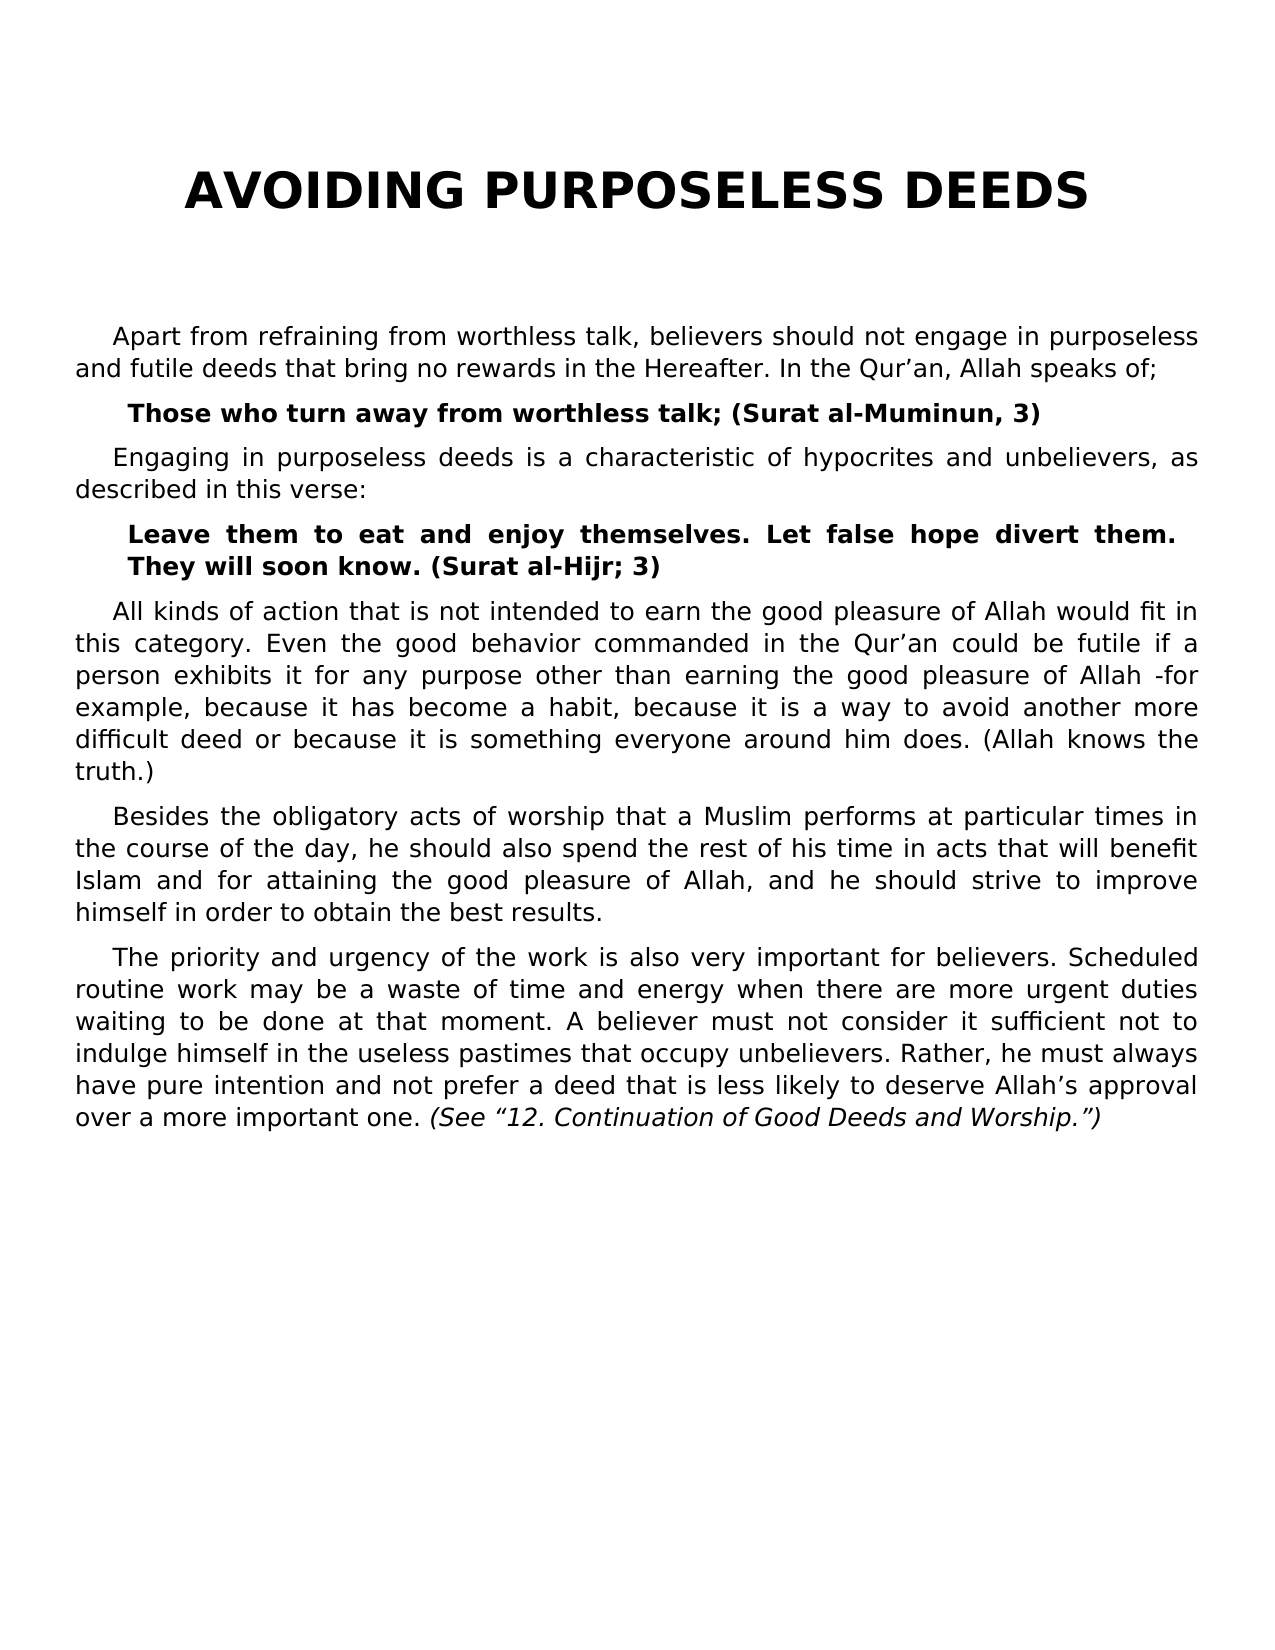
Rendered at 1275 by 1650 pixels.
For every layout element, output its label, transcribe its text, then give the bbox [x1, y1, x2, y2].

text Those who turn away from worthless talk; (Surat al-Muminun, 3) [127, 399, 1177, 428]
text Engaging in purposeless deeds is a characteristic of hypocrites and unbelievers, as described in this verse: [75, 444, 1200, 505]
text All kinds of action that is not intended to earn the good pleasure of Allah would fit in this category. Even the good behavior commanded in the Qur’an could be futile if a person exhibits it for any purpose other than earning the good pleasure of Allah -for example, because it has become a habit, because it is a way to avoid another more difficult deed or because it is something everyone around him does. (Allah knows the truth.) [75, 597, 1200, 787]
text Apart from refraining from worthless talk, believers should not engage in purposeless and futile deeds that bring no rewards in the Hereafter. In the Qur’an, Allah speaks of; [75, 322, 1200, 384]
text Besides the obligatory acts of worship that a Muslim performs at particular times in the course of the day, he should also spend the rest of his time in acts that will benefit Islam and for attaining the good pleasure of Allah, and he should strive to improve himself in order to obtain the best results. [75, 802, 1200, 927]
text Leave them to eat and enjoy themselves. Let false hope divert them. They will soon know. (Surat al-Hijr; 3) [127, 520, 1177, 582]
subtitle AVOIDING PURPOSELESS DEEDS [75, 162, 1200, 221]
text The priority and urgency of the work is also very important for believers. Scheduled routine work may be a waste of time and energy when there are more urgent duties waiting to be done at that moment. A believer must not consider it sufficient not to indulge himself in the useless pastimes that occupy unbelievers. Rather, he must always have pure intention and not prefer a deed that is less likely to deserve Allah’s approval over a more important one. (See “12. Continuation of Good Deeds and Worship.”) [75, 943, 1200, 1132]
